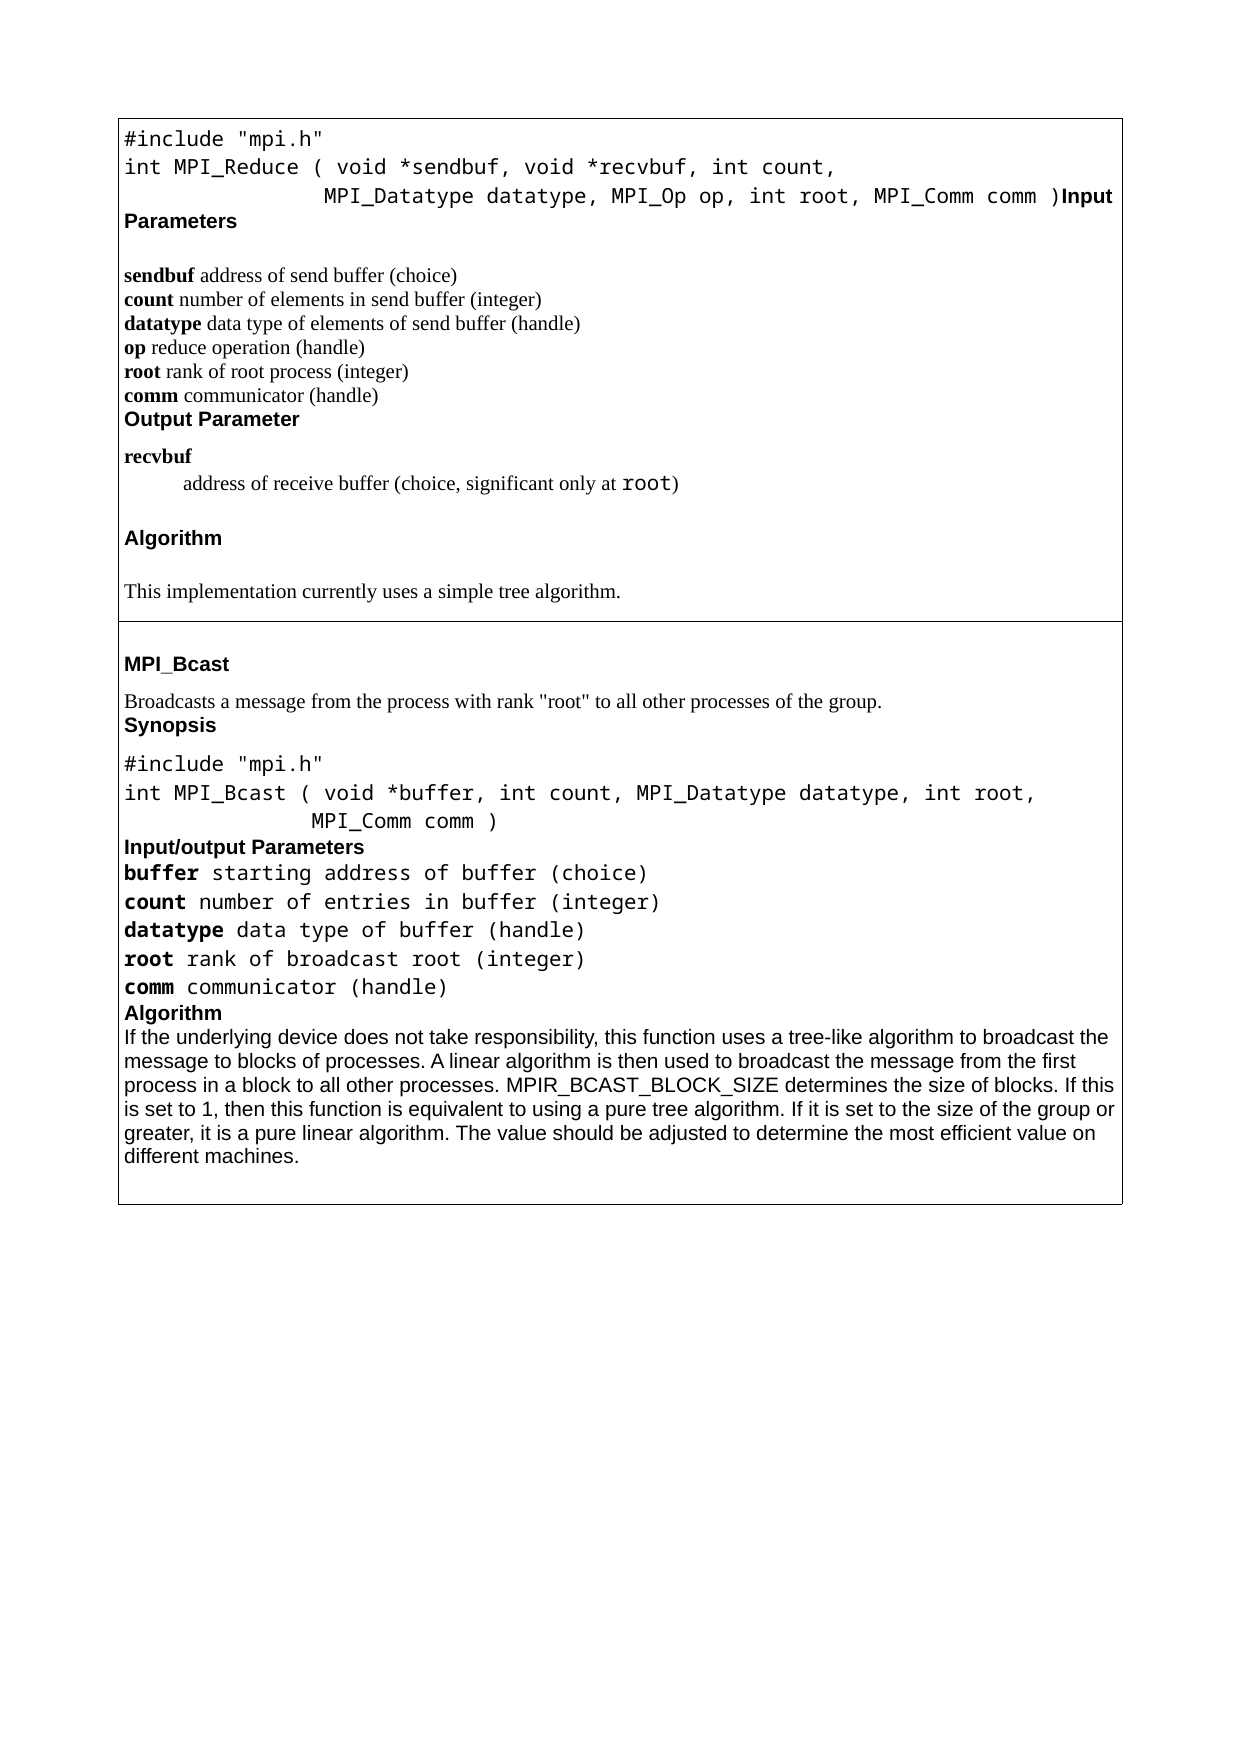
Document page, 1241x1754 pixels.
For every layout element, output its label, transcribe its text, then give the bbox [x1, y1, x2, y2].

table_header MPI_Bcast Broadcasts a message from the process with rank "root" to all other processes of the group. Synopsis #include "mpi.h" int MPI_Bcast ( void *buffer, int count, MPI_Datatype datatype, int root, MPI_Comm comm ) Input/output Parameters buffer starting address of buffer (choice) count number of entries in buffer (integer) datatype data type of buffer (handle) root rank of broadcast root (integer) comm communicator (handle) Algorithm If the underlying device does not take responsibility, this function uses a tree-like algorithm to broadcast the message to blocks of processes. A linear algorithm is then used to broadcast the message from the first process in a block to all other processes. MPIR_BCAST_BLOCK_SIZE determines the size of blocks. If this is set to 1, then this function is equivalent to using a pure tree algorithm. If it is set to the size of the group or greater, it is a pure linear algorithm. The value should be adjusted to determine the most efficient value on different machines. [119, 622, 1122, 1203]
table_header #include "mpi.h" int MPI_Reduce ( void *sendbuf, void *recvbuf, int count, MPI_Datatype datatype, MPI_Op op, int root, MPI_Comm comm )Input Parameters sendbuf address of send buffer (choice) count number of elements in send buffer (integer) datatype data type of elements of send buffer (handle) op reduce operation (handle) root rank of root process (integer) comm communicator (handle) Output Parameter recvbuf address of receive buffer (choice, significant only at root) Algorithm This implementation currently uses a simple tree algorithm. [119, 119, 1122, 621]
